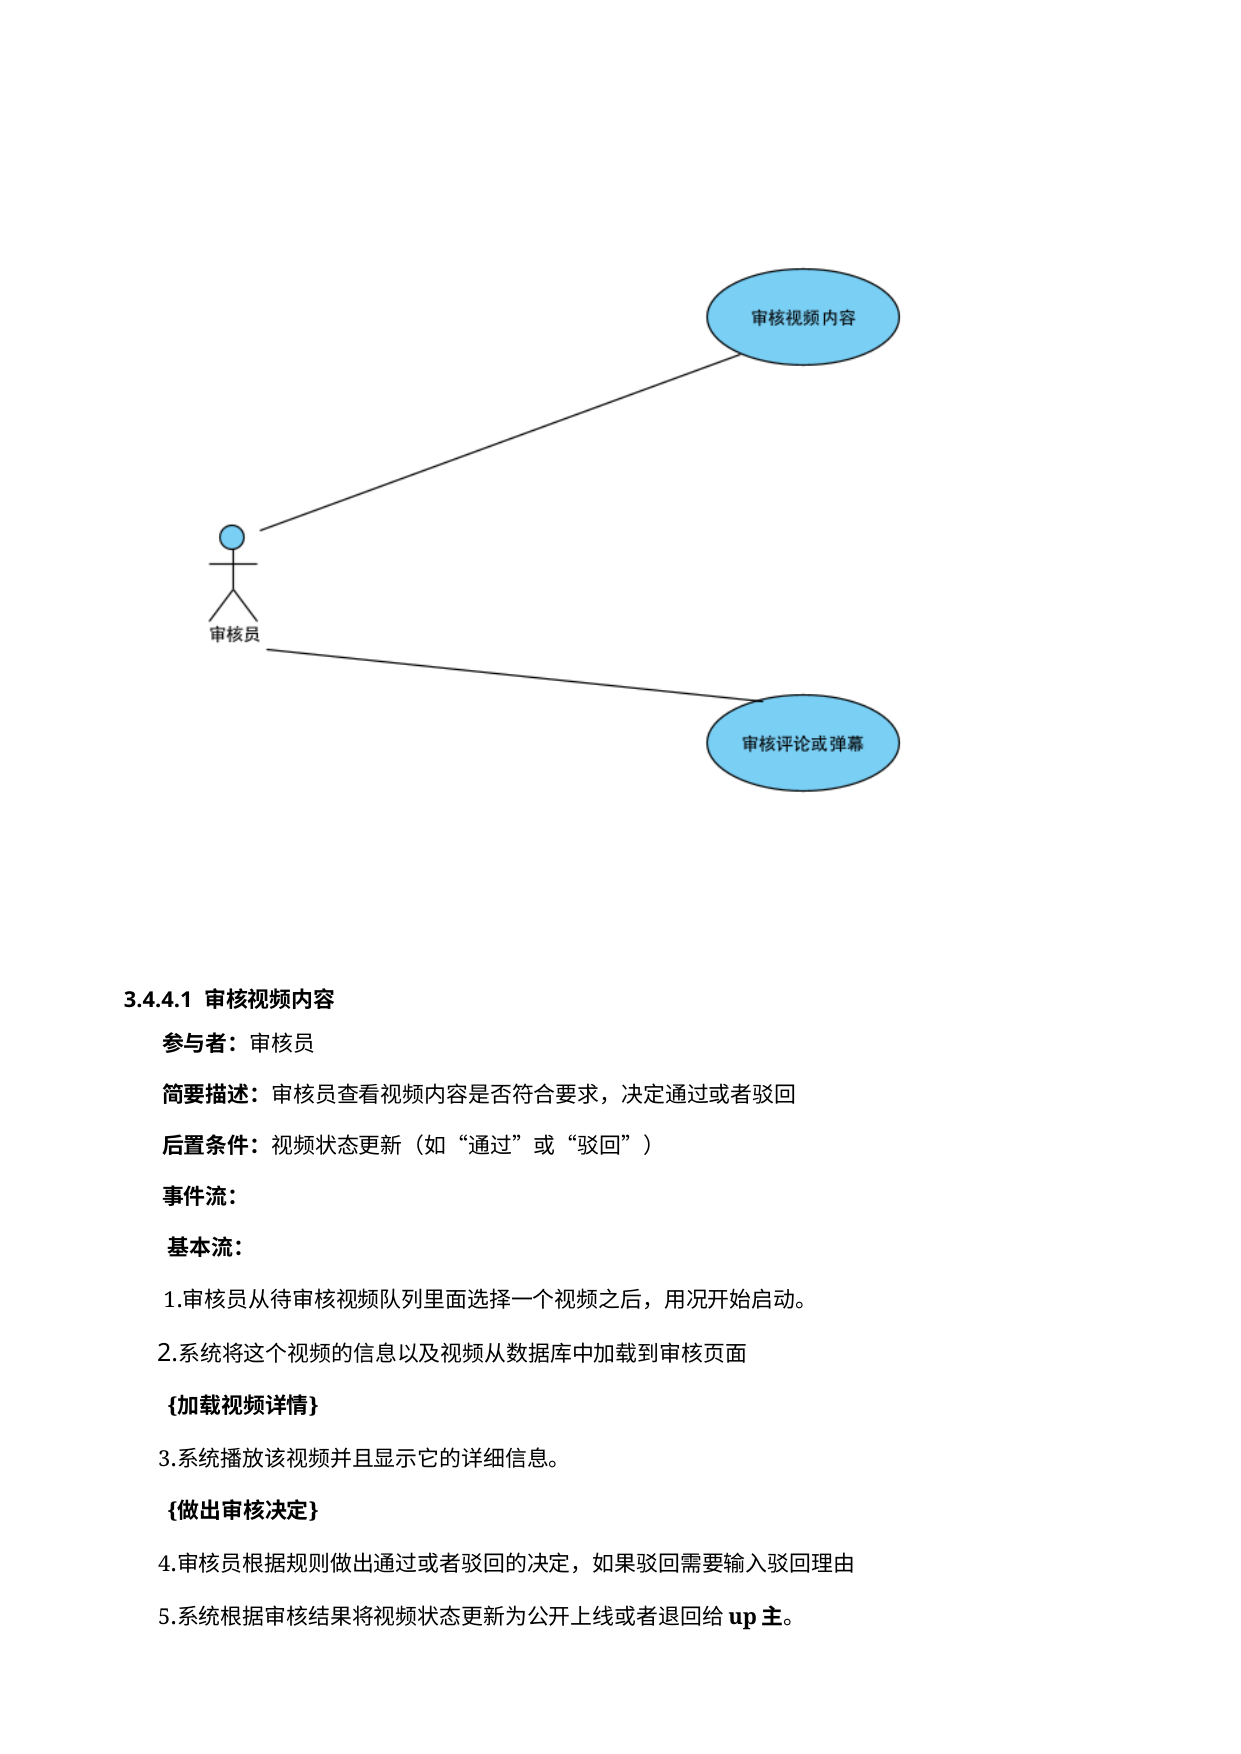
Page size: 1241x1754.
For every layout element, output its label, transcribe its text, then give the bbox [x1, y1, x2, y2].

text 2.系统将这个视频的信息以及视频从数据库中加载到审核页面 [118, 1334, 1122, 1369]
list 3.系统播放该视频并且显示它的详细信息。 [118, 1439, 1122, 1473]
text 后置条件：视频状态更新（如“通过”或“驳回”） [118, 1128, 1122, 1160]
list 4.审核员根据规则做出通过或者驳回的决定，如果驳回需要输入驳回理由 [118, 1544, 1122, 1578]
text 事件流： [118, 1179, 1122, 1211]
text {加载视频详情} [118, 1388, 1122, 1420]
text 参与者：审核员 [118, 1026, 1122, 1058]
text 基本流： [118, 1230, 1122, 1262]
list 1.审核员从待审核视频队列里面选择一个视频之后，用况开始启动。 [118, 1281, 1122, 1315]
text {做出审核决定} [118, 1493, 1122, 1525]
list 5.系统根据审核结果将视频状态更新为公开上线或者退回给up主。 [118, 1598, 1122, 1632]
text 简要描述：审核员查看视频内容是否符合要求，决定通过或者驳回 [118, 1077, 1122, 1109]
picture [118, 187, 1123, 912]
subtitle 审核视频内容 [118, 982, 1122, 1014]
